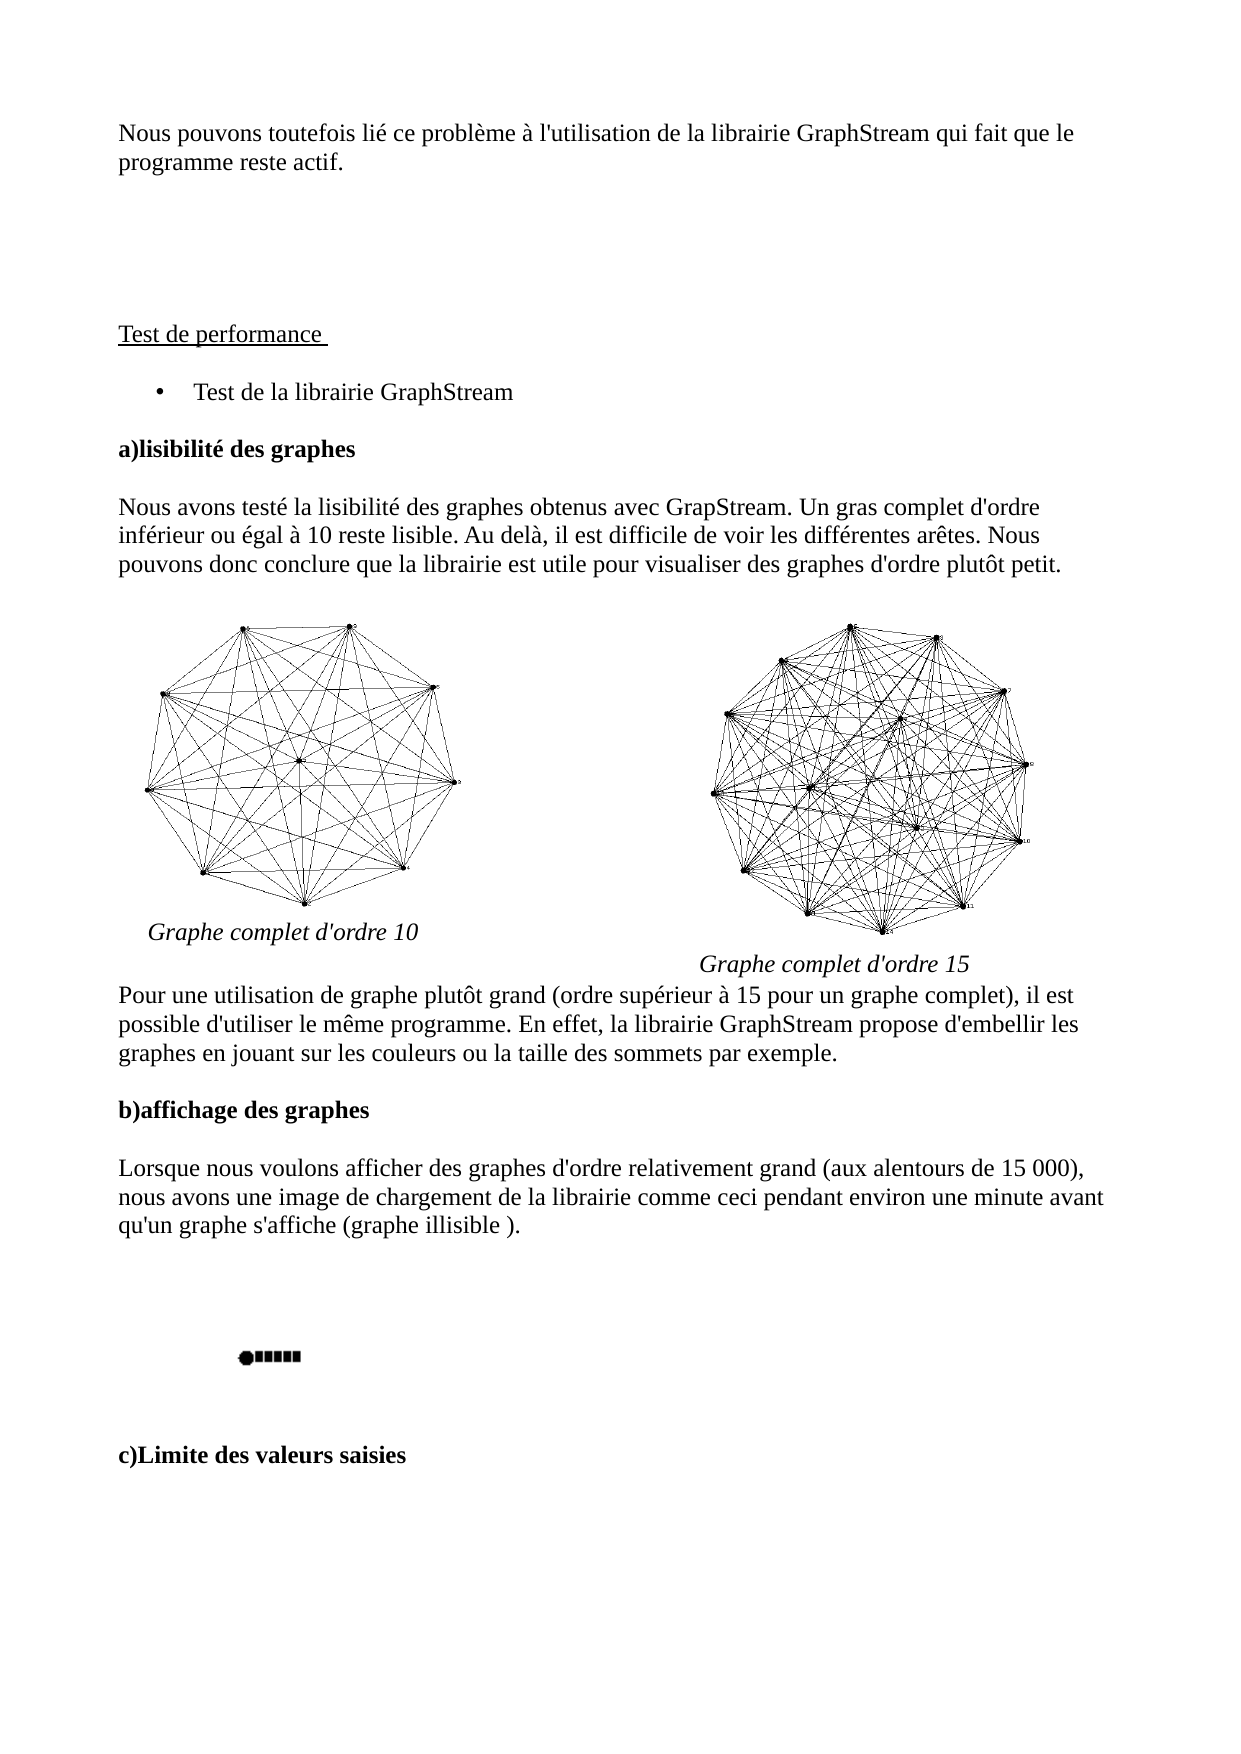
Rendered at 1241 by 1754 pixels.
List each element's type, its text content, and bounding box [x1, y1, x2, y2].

text Test de performance [118, 319, 1122, 348]
text Lorsque nous voulons afficher des graphes d'ordre relativement grand (aux alentours de 15 000), nous avons une image de chargement de la librairie comme ceci pendant environ une minute avant qu'un graphe s'affiche (graphe illisible ). [118, 1153, 1122, 1239]
text Pour une utilisation de graphe plutôt grand (ordre supérieur à 15 pour un graphe complet), il est possible d'utiliser le même programme. En effet, la librairie GraphStream propose d'embellir les graphes en jouant sur les couleurs ou la taille des sommets par exemple. [118, 981, 1122, 1067]
picture [105, 1262, 398, 1414]
text Graphe complet d'ordre 10 [67, 918, 507, 946]
text a)lisibilité des graphes [118, 434, 1122, 463]
text Nous pouvons toutefois lié ce problème à l'utilisation de la librairie GraphStream qui fait que le programme reste actif. [118, 118, 1122, 176]
text Graphe complet d'ordre 15 [625, 949, 1115, 977]
text Nous avons testé la lisibilité des graphes obtenus avec GrapStream. Un gras complet d'ordre inférieur ou égal à 10 reste lisible. Au delà, il est difficile de voir les différentes arêtes. Nous pouvons donc conclure que la librairie est utile pour visualiser des graphes d'ordre plutôt petit. [118, 492, 1122, 578]
text c)Limite des valeurs saisies [118, 1441, 1122, 1469]
list Test de la librairie GraphStream [156, 377, 1122, 406]
picture [625, 618, 1115, 949]
text b)affichage des graphes [118, 1096, 1122, 1124]
picture [67, 611, 534, 918]
